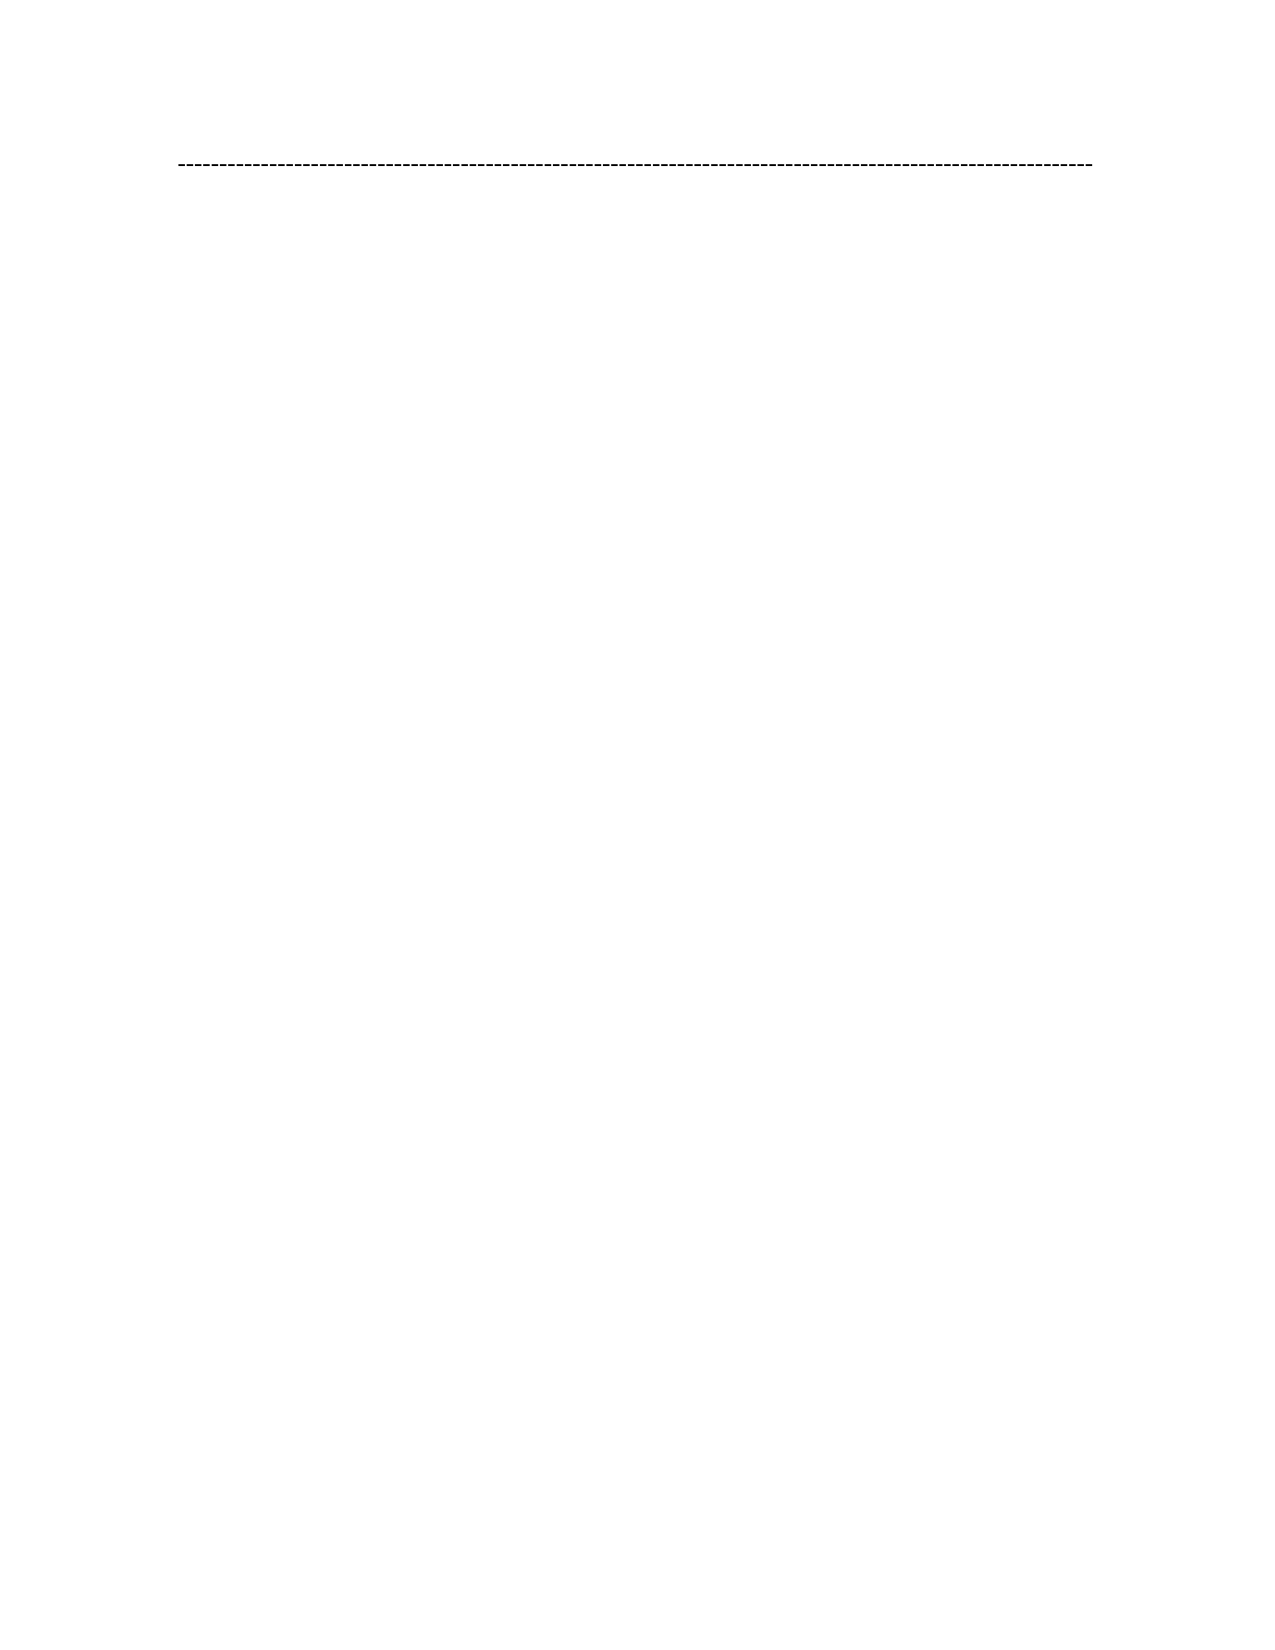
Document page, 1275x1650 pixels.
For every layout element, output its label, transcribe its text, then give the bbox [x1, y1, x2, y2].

text -------------------------------------------------------------------------------------------------------------- [177, 148, 1098, 176]
